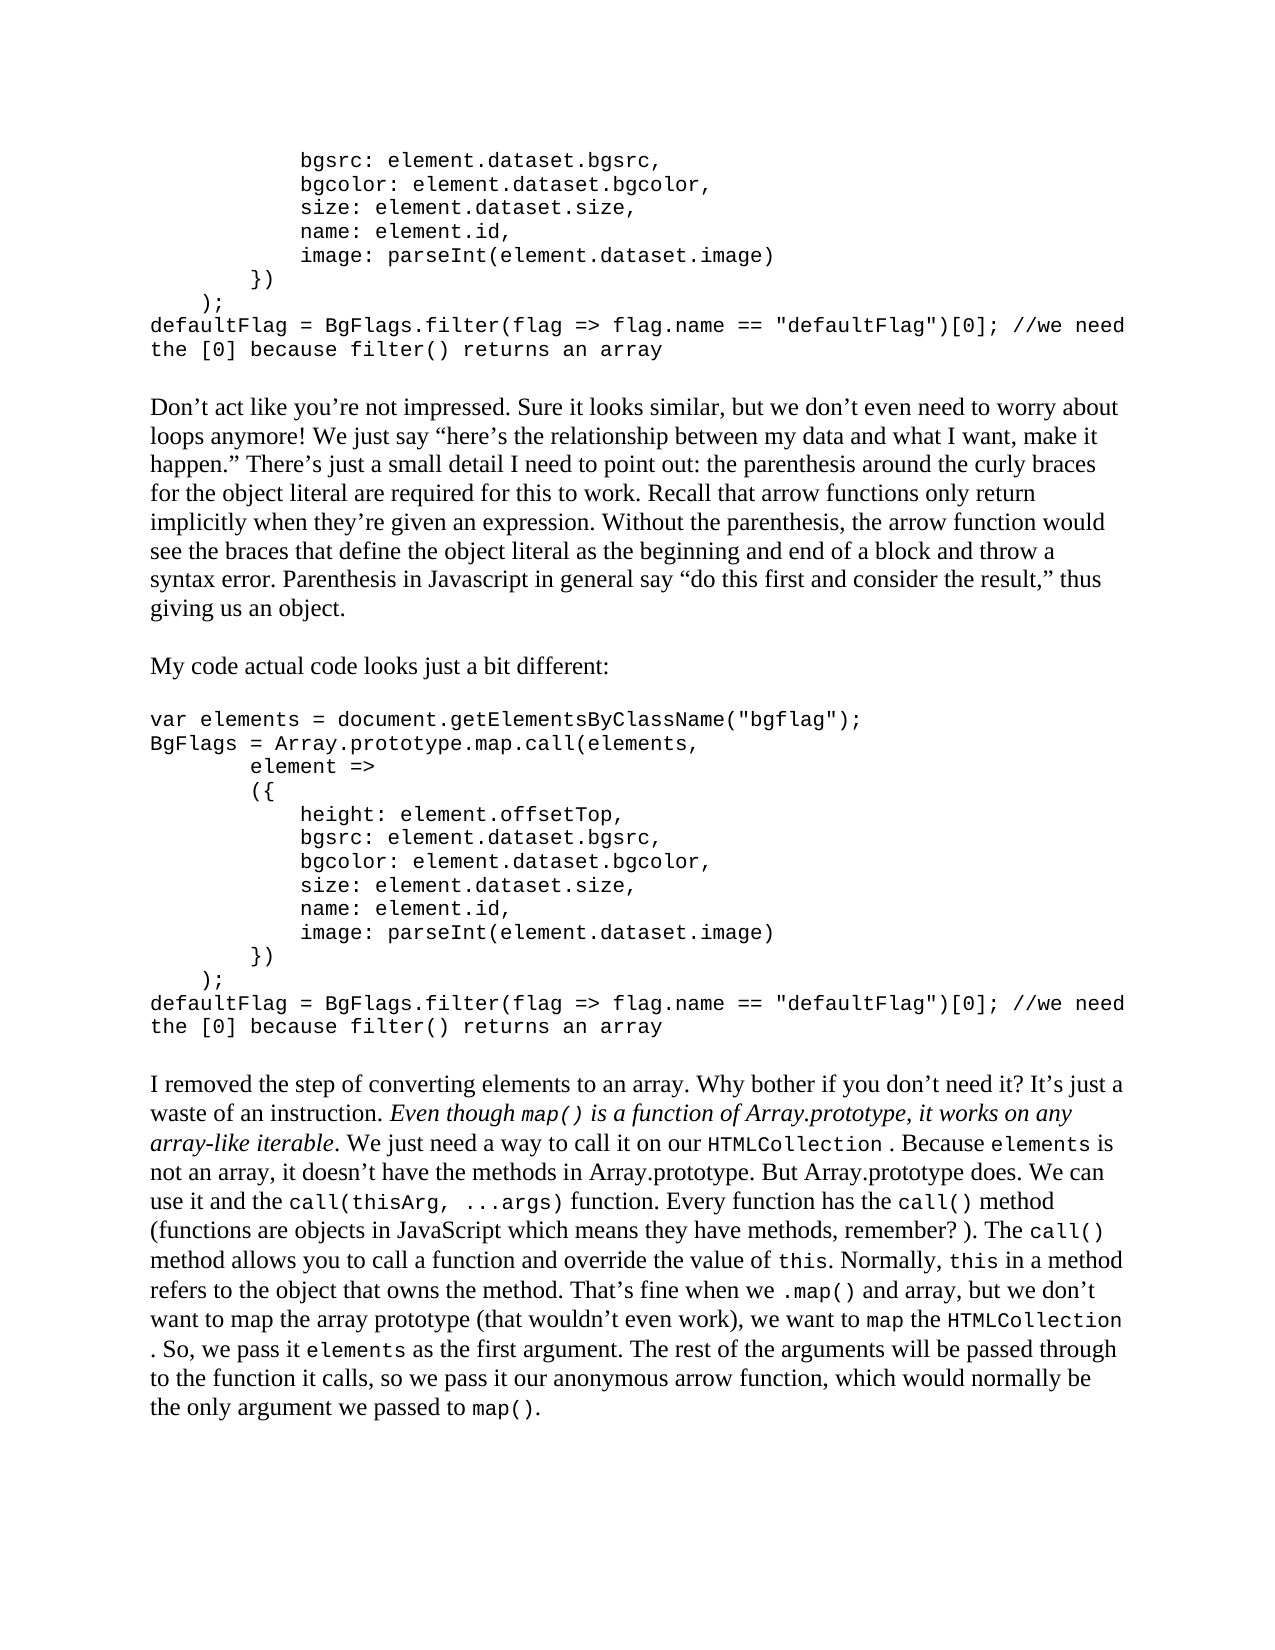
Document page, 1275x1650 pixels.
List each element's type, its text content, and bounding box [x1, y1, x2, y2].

text bgsrc: element.dataset.bgsrc, bgcolor: element.dataset.bgcolor, size: element.dataset.size, name: element.id, image: parseInt(element.dataset.image) }) ); defaultFlag = BgFlags.filter(flag => flag.name == "defaultFlag")[0]; //we need the [0] because filter() returns an array [150, 150, 1125, 363]
text I removed the step of converting elements to an array. Why bother if you don’t need it? It’s just a waste of an instruction. Even though map() is a function of Array.prototype, it works on any array-like iterable. We just need a way to call it on our HTMLCollection . Because elements is not an array, it doesn’t have the methods in Array.prototype. But Array.prototype does. We can use it and the call(thisArg, ...args) function. Every function has the call() method (functions are objects in JavaScript which means they have methods, remember? ). The call() method allows you to call a function and override the value of this. Normally, this in a method refers to the object that owns the method. That’s fine when we .map() and array, but we don’t want to map the array prototype (that wouldn’t even work), we want to map the HTMLCollection . So, we pass it elements as the first argument. The rest of the arguments will be passed through to the function it calls, so we pass it our anonymous arrow function, which would normally be the only argument we passed to map(). [150, 1069, 1125, 1422]
text var elements = document.getElementsByClassName("bgflag"); BgFlags = Array.prototype.map.call(elements, element => ({ height: element.offsetTop, bgsrc: element.dataset.bgsrc, bgcolor: element.dataset.bgcolor, size: element.dataset.size, name: element.id, image: parseInt(element.dataset.image) }) ); defaultFlag = BgFlags.filter(flag => flag.name == "defaultFlag")[0]; //we need the [0] because filter() returns an array [150, 709, 1125, 1040]
text Don’t act like you’re not impressed. Sure it looks similar, but we don’t even need to worry about loops anymore! We just say “here’s the relationship between my data and what I want, make it happen.” There’s just a small detail I need to point out: the parenthesis around the curly braces for the object literal are required for this to work. Recall that arrow functions only return implicitly when they’re given an expression. Without the parenthesis, the arrow function would see the braces that define the object literal as the beginning and end of a block and throw a syntax error. Parenthesis in Javascript in general say “do this first and consider the result,” thus giving us an object. [150, 392, 1125, 622]
text My code actual code looks just a bit different: [150, 651, 1125, 680]
